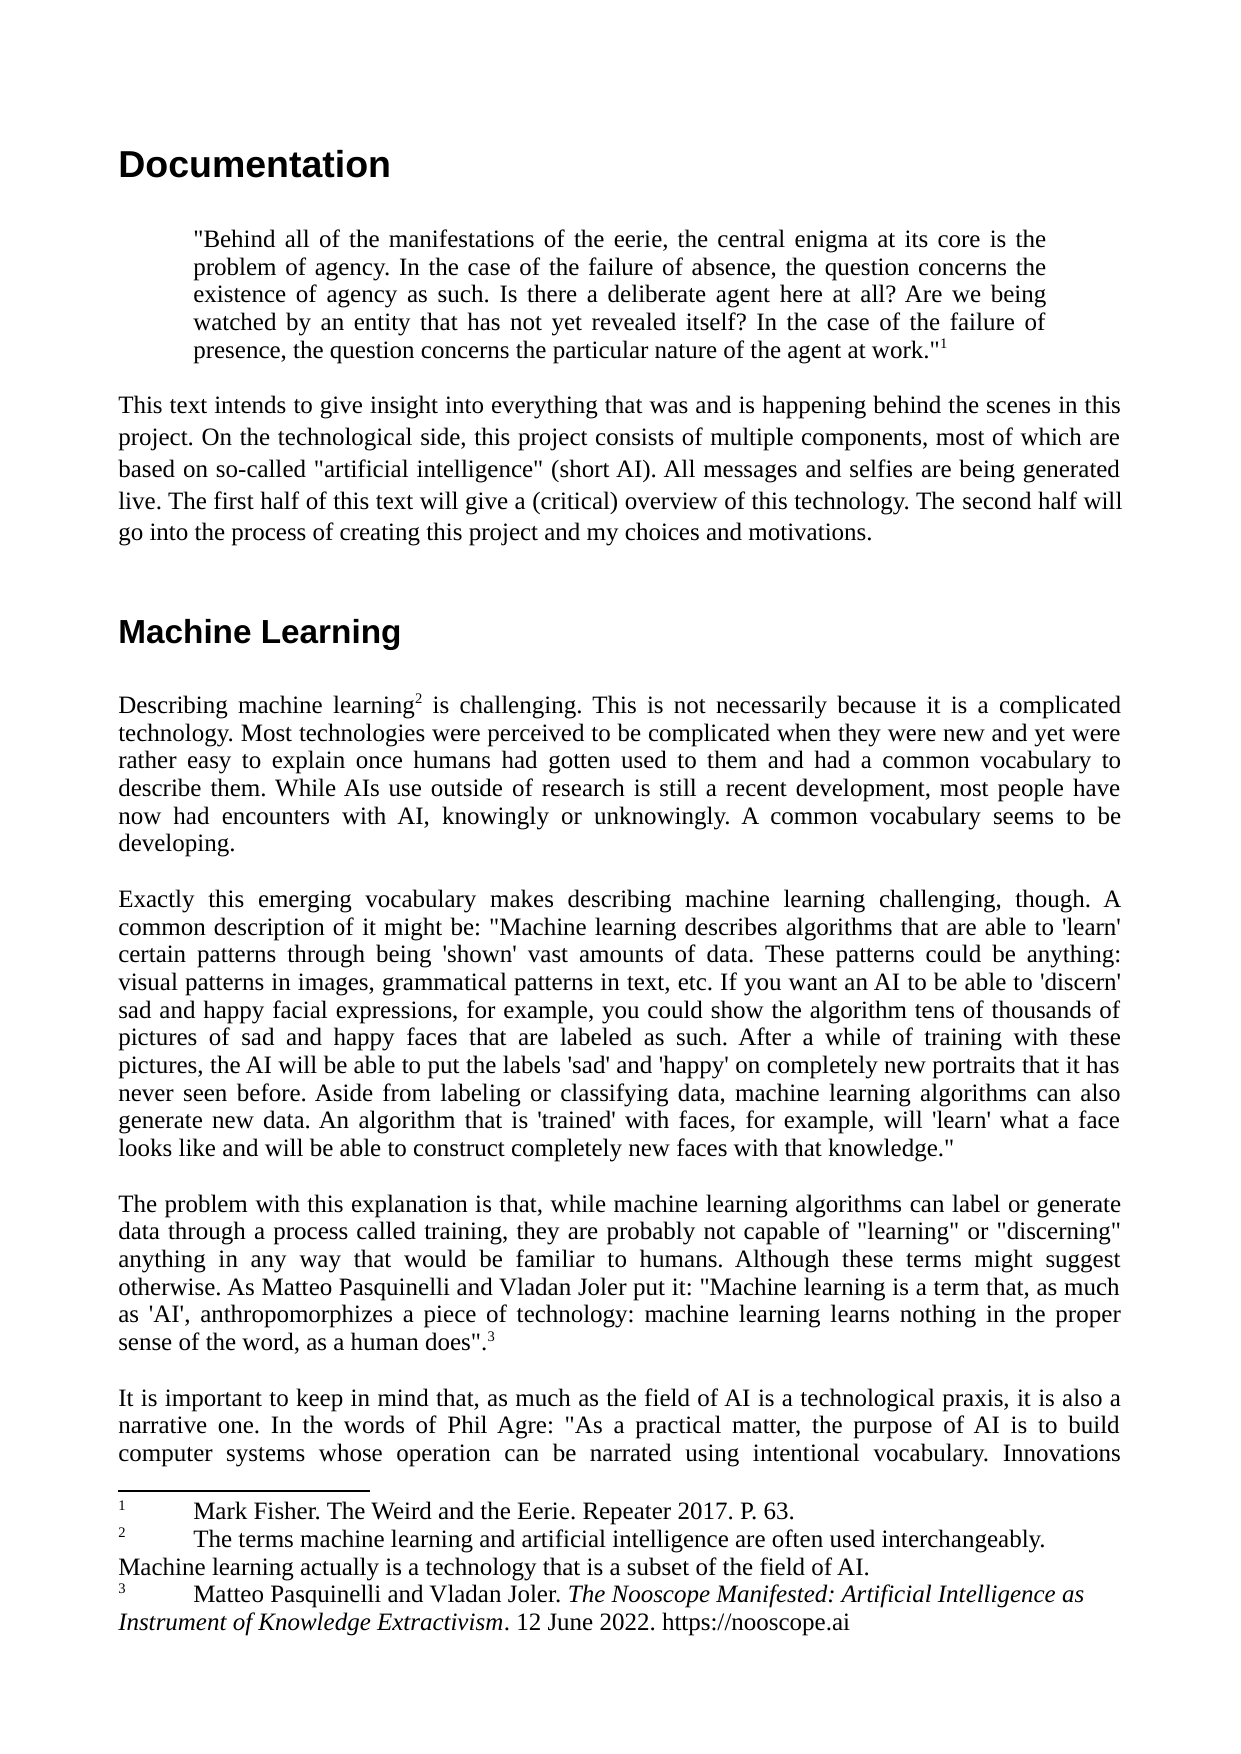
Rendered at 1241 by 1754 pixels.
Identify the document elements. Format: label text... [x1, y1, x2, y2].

text Mark Fisher. The Weird and the Eerie. Repeater 2017. P. 63. [118, 1497, 1122, 1525]
text Exactly this emerging vocabulary makes describing machine learning challenging, though. A common description of it might be: "Machine learning describes algorithms that are able to 'learn' certain patterns through being 'shown' vast amounts of data. These patterns could be anything: visual patterns in images, grammatical patterns in text, etc. If you want an AI to be able to 'discern' sad and happy facial expressions, for example, you could show the algorithm tens of thousands of pictures of sad and happy faces that are labeled as such. After a while of training with these pictures, the AI will be able to put the labels 'sad' and 'happy' on completely new portraits that it has never seen before. Aside from labeling or classifying data, machine learning algorithms can also generate new data. An algorithm that is 'trained' with faces, for example, will 'learn' what a face looks like and will be able to construct completely new faces with that knowledge." [118, 885, 1122, 1162]
text It is important to keep in mind that, as much as the field of AI is a technological praxis, it is also a narrative one. In the words of Phil Agre: "As a practical matter, the purpose of AI is to build computer systems whose operation can be narrated using intentional vocabulary. Innovations [118, 1384, 1122, 1467]
text Describing machine learning is challenging. This is not necessarily because it is a complicated technology. Most technologies were perceived to be complicated when they were new and yet were rather easy to explain once humans had gotten used to them and had a common vocabulary to describe them. While AIs use outside of research is still a recent development, most people have now had encounters with AI, knowingly or unknowingly. A common vocabulary seems to be developing. [118, 691, 1122, 857]
text "Behind all of the manifestations of the eerie, the central enigma at its core is the problem of agency. In the case of the failure of absence, the question concerns the existence of agency as such. Is there a deliberate agent here at all? Are we being watched by an entity that has not yet revealed itself? In the case of the failure of presence, the question concerns the particular nature of the agent at work." [193, 225, 1047, 364]
text The terms machine learning and artificial intelligence are often used interchangeably. Machine learning actually is a technology that is a subset of the field of AI. [118, 1525, 1122, 1580]
text This text intends to give insight into everything that was and is happening behind the scenes in this project. On the technological side, this project consists of multiple components, most of which are based on so-called "artificial intelligence" (short AI). All messages and selfies are being generated live. The first half of this text will give a (critical) overview of this technology. The second half will go into the process of creating this project and my choices and motivations. [118, 391, 1122, 546]
subtitle Machine Learning [118, 613, 1122, 651]
text The problem with this explanation is that, while machine learning algorithms can label or generate data through a process called training, they are probably not capable of "learning" or "discerning" anything in any way that would be familiar to humans. Although these terms might suggest otherwise. As Matteo Pasquinelli and Vladan Joler put it: "Machine learning is a term that, as much as 'AI', anthropomorphizes a piece of technology: machine learning learns nothing in the proper sense of the word, as a human does". [118, 1190, 1122, 1356]
text Matteo Pasquinelli and Vladan Joler. The Nooscope Manifested: Artificial Intelligence as Instrument of Knowledge Extractivism. 12 June 2022. https://nooscope.ai [118, 1580, 1122, 1636]
subtitle Documentation [118, 143, 1122, 185]
